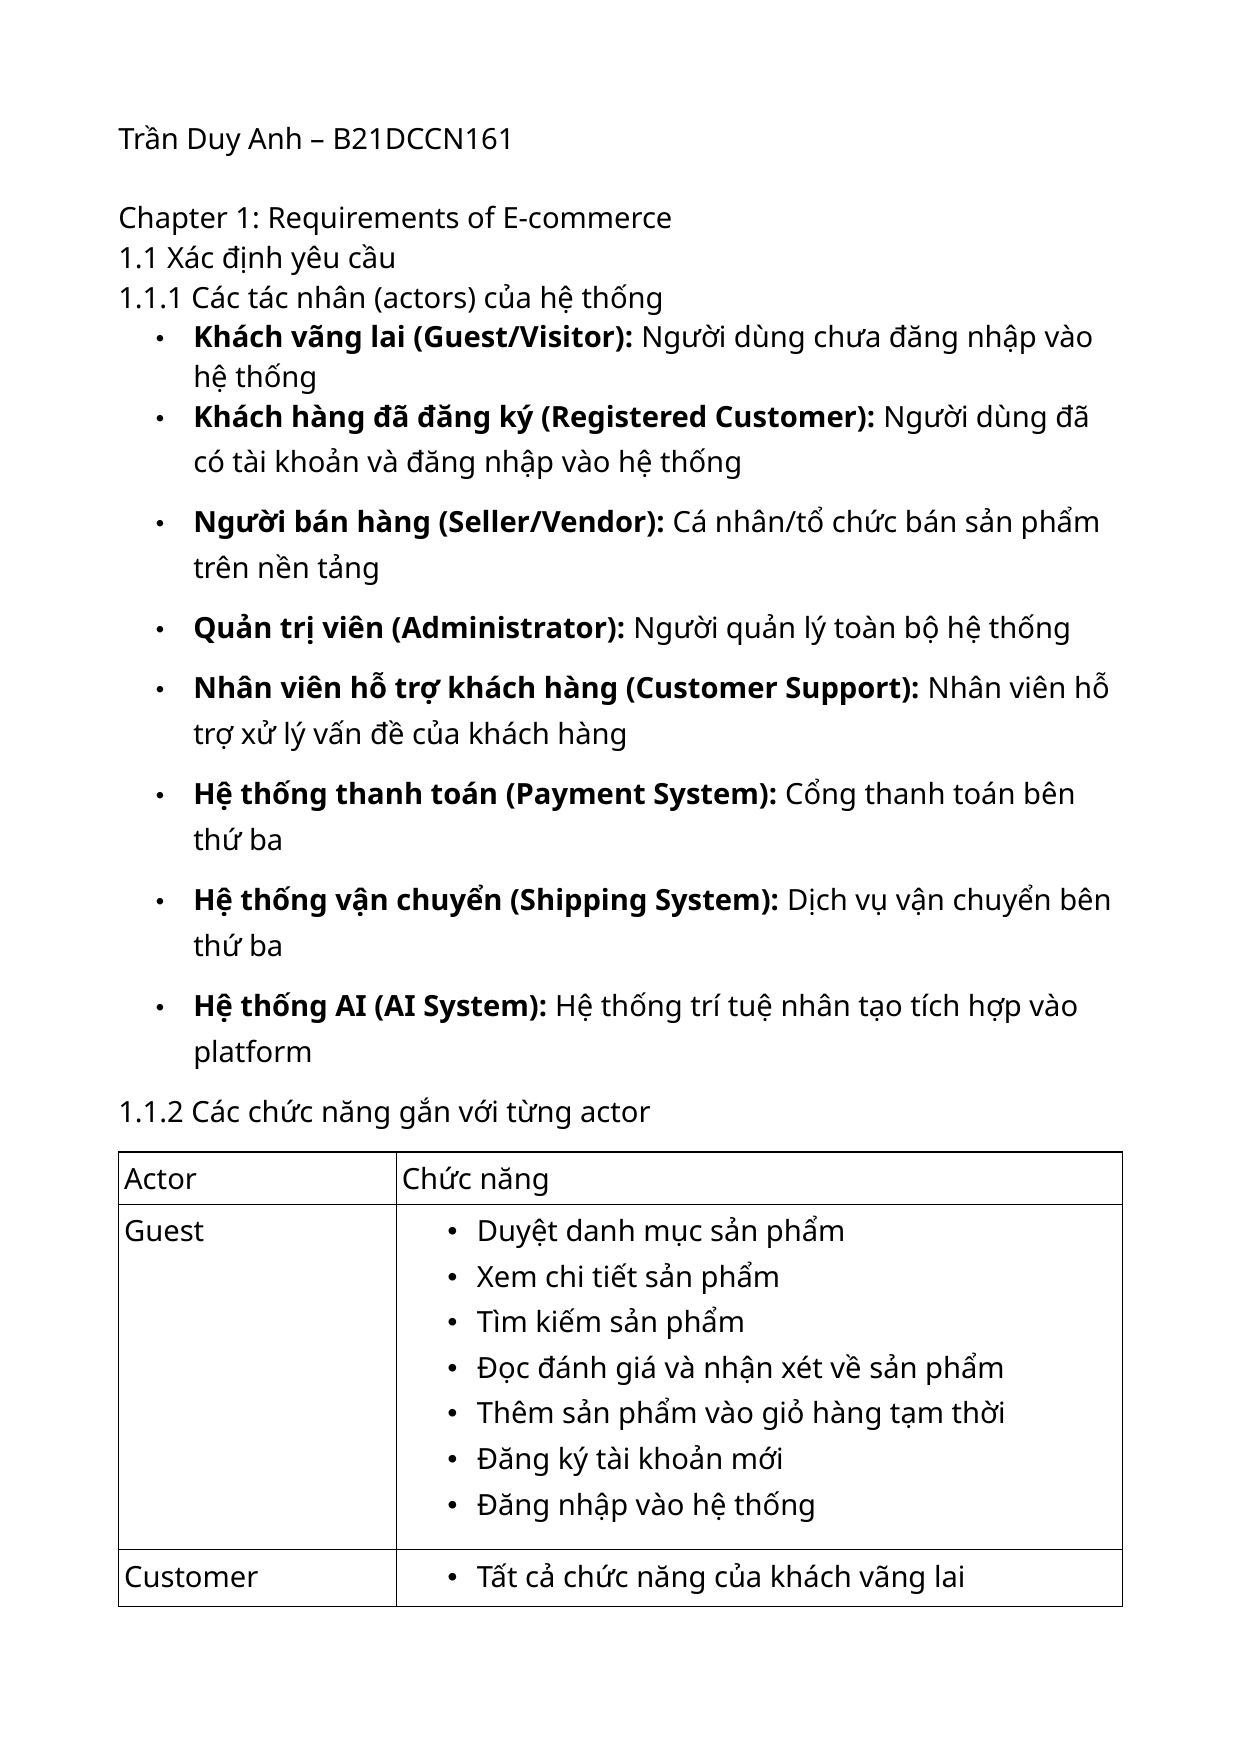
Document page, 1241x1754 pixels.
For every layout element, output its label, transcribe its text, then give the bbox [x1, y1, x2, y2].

table_cell Duyệt danh mục sản phẩm Xem chi tiết sản phẩm Tìm kiếm sản phẩm Đọc đánh giá và nhận xét về sản phẩm Thêm sản phẩm vào giỏ hàng tạm thời Đăng ký tài khoản mới Đăng nhập vào hệ thống [397, 1205, 1122, 1549]
table_cell Tất cả chức năng của khách vãng lai Quản lý thông tin cá nhân và tài khoản Quản lý giỏ hàng Tạo và quản lý danh sách yêu thích Đặt hàng và thanh toán Theo dõi đơn hàng Hủy hoặc thay đổi đơn hàng Đánh giá và viết nhận xét về sản phẩm Xem lịch sử mua hàng Nhận các đề xuất sản phẩm cá nhân hóa Liên hệ hỗ trợ khách hàng Tham gia chương trình khách hàng thân thiết [397, 1550, 1122, 1606]
text Chapter 1: Requirements of E-commerce [118, 197, 1122, 237]
list Người bán hàng (Seller/Vendor): Cá nhân/tổ chức bán sản phẩm trên nền tảng [156, 502, 1122, 587]
text Trần Duy Anh – B21DCCN161 [118, 118, 1122, 158]
list Nhân viên hỗ trợ khách hàng (Customer Support): Nhân viên hỗ trợ xử lý vấn đề của khách hàng [156, 668, 1122, 753]
table_header Chức năng [397, 1153, 1122, 1203]
list Quản trị viên (Administrator): Người quản lý toàn bộ hệ thống [156, 608, 1122, 647]
text 1.1 Xác định yêu cầu [118, 237, 1122, 277]
list Khách vãng lai (Guest/Visitor): Người dùng chưa đăng nhập vào hệ thống [156, 317, 1122, 396]
table_cell Guest [119, 1205, 396, 1549]
text 1.1.1 Các tác nhân (actors) của hệ thống [118, 277, 1122, 317]
table_cell Customer [119, 1550, 396, 1606]
list Khách hàng đã đăng ký (Registered Customer): Người dùng đã có tài khoản và đăng nhập vào hệ thống [156, 396, 1122, 481]
list Hệ thống vận chuyển (Shipping System): Dịch vụ vận chuyển bên thứ ba [156, 879, 1122, 965]
table_header Actor [119, 1153, 396, 1203]
text 1.1.2 Các chức năng gắn với từng actor [118, 1091, 1122, 1131]
list Hệ thống AI (AI System): Hệ thống trí tuệ nhân tạo tích hợp vào platform [156, 985, 1122, 1071]
list Hệ thống thanh toán (Payment System): Cổng thanh toán bên thứ ba [156, 774, 1122, 859]
